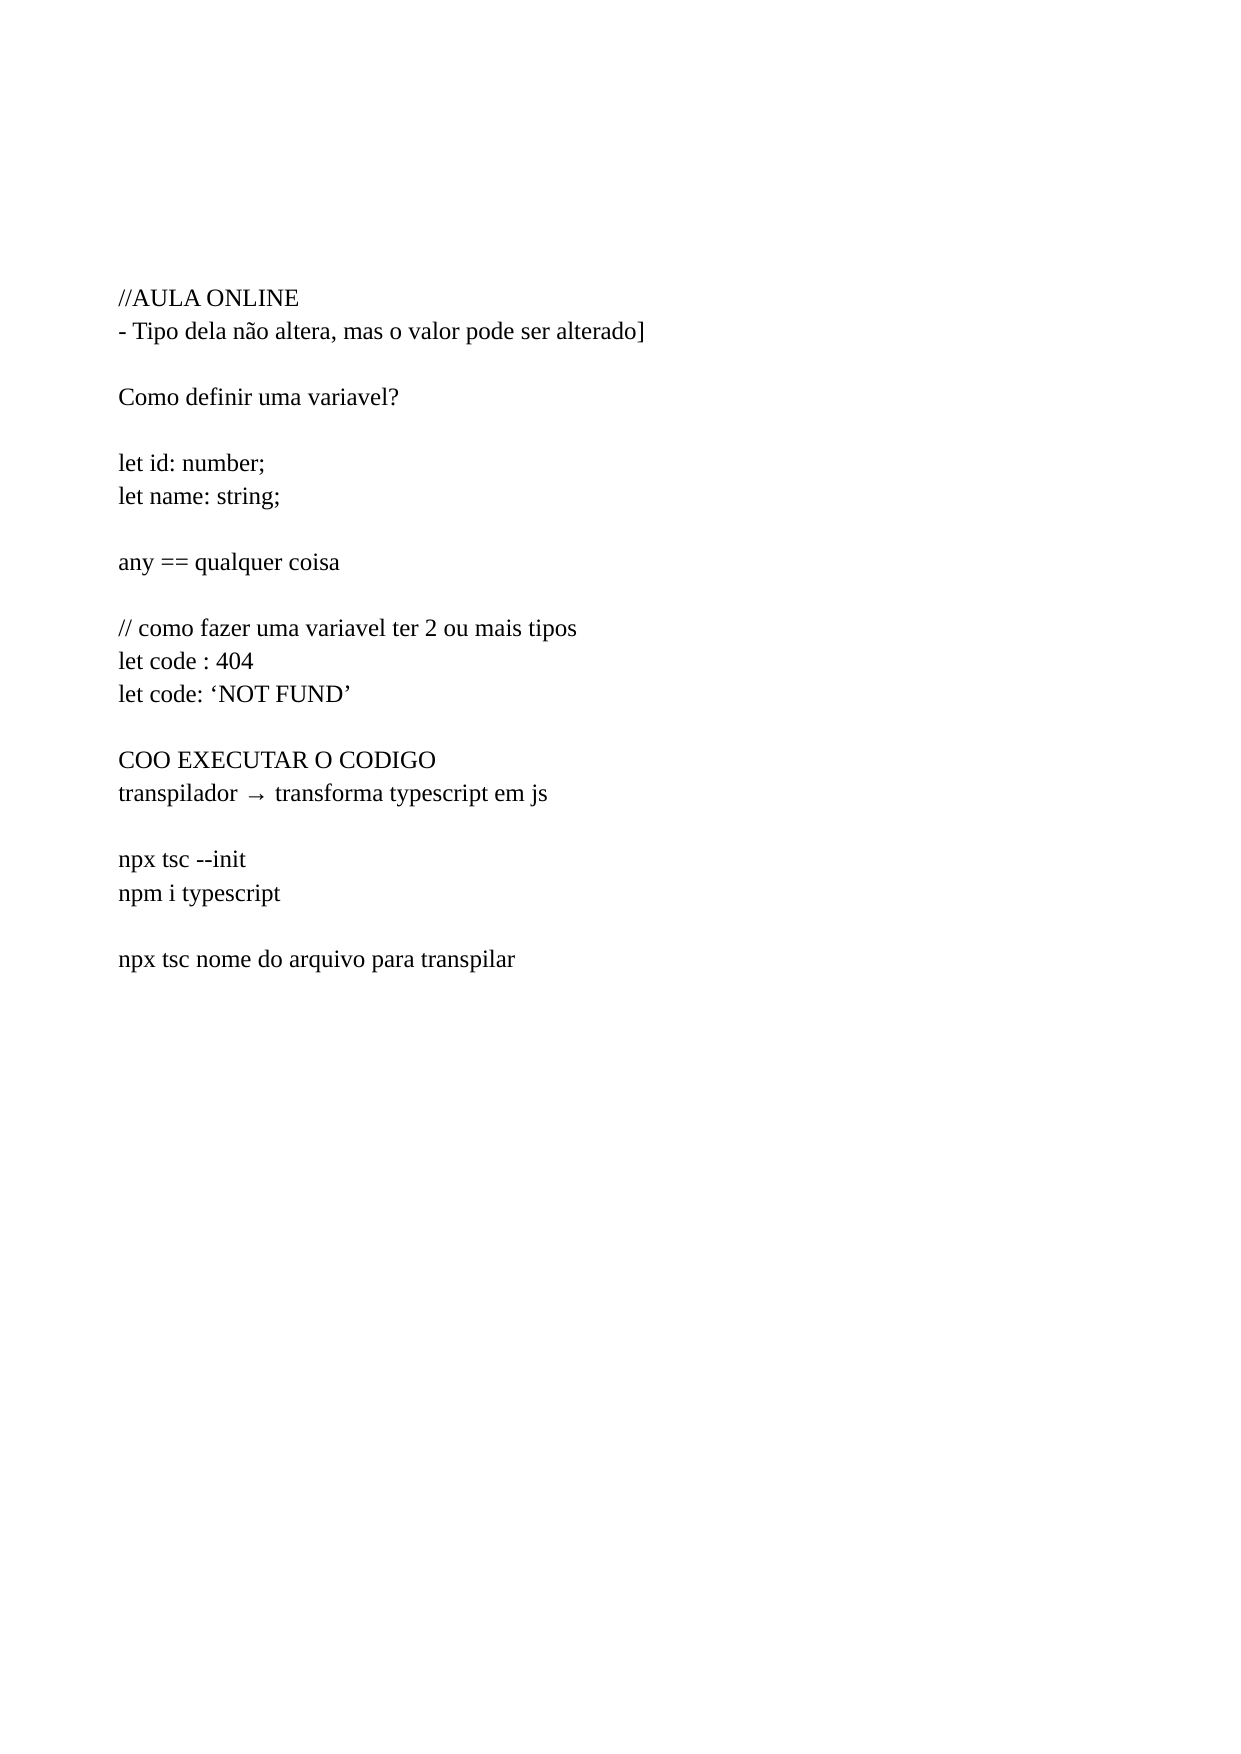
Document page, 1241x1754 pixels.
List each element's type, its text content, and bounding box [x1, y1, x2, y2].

text let name: string; [118, 481, 1151, 510]
text any == qualquer coisa [118, 547, 1151, 576]
text let code : 404 [118, 646, 1151, 675]
text npx tsc --init [118, 844, 1151, 873]
text npm i typescript [118, 878, 1151, 906]
text transpilador → transforma typescript em js [118, 778, 1151, 807]
text npx tsc nome do arquivo para transpilar [118, 944, 1151, 972]
text let code: ‘NOT FUND’ [118, 679, 1151, 708]
text // como fazer uma variavel ter 2 ou mais tipos [118, 613, 1151, 642]
text //AULA ONLINE [118, 283, 1151, 312]
text Como definir uma variavel? [118, 382, 1151, 411]
text - Tipo dela não altera, mas o valor pode ser alterado] [118, 316, 1151, 345]
text COO EXECUTAR O CODIGO [118, 746, 1151, 774]
text let id: number; [118, 448, 1151, 477]
